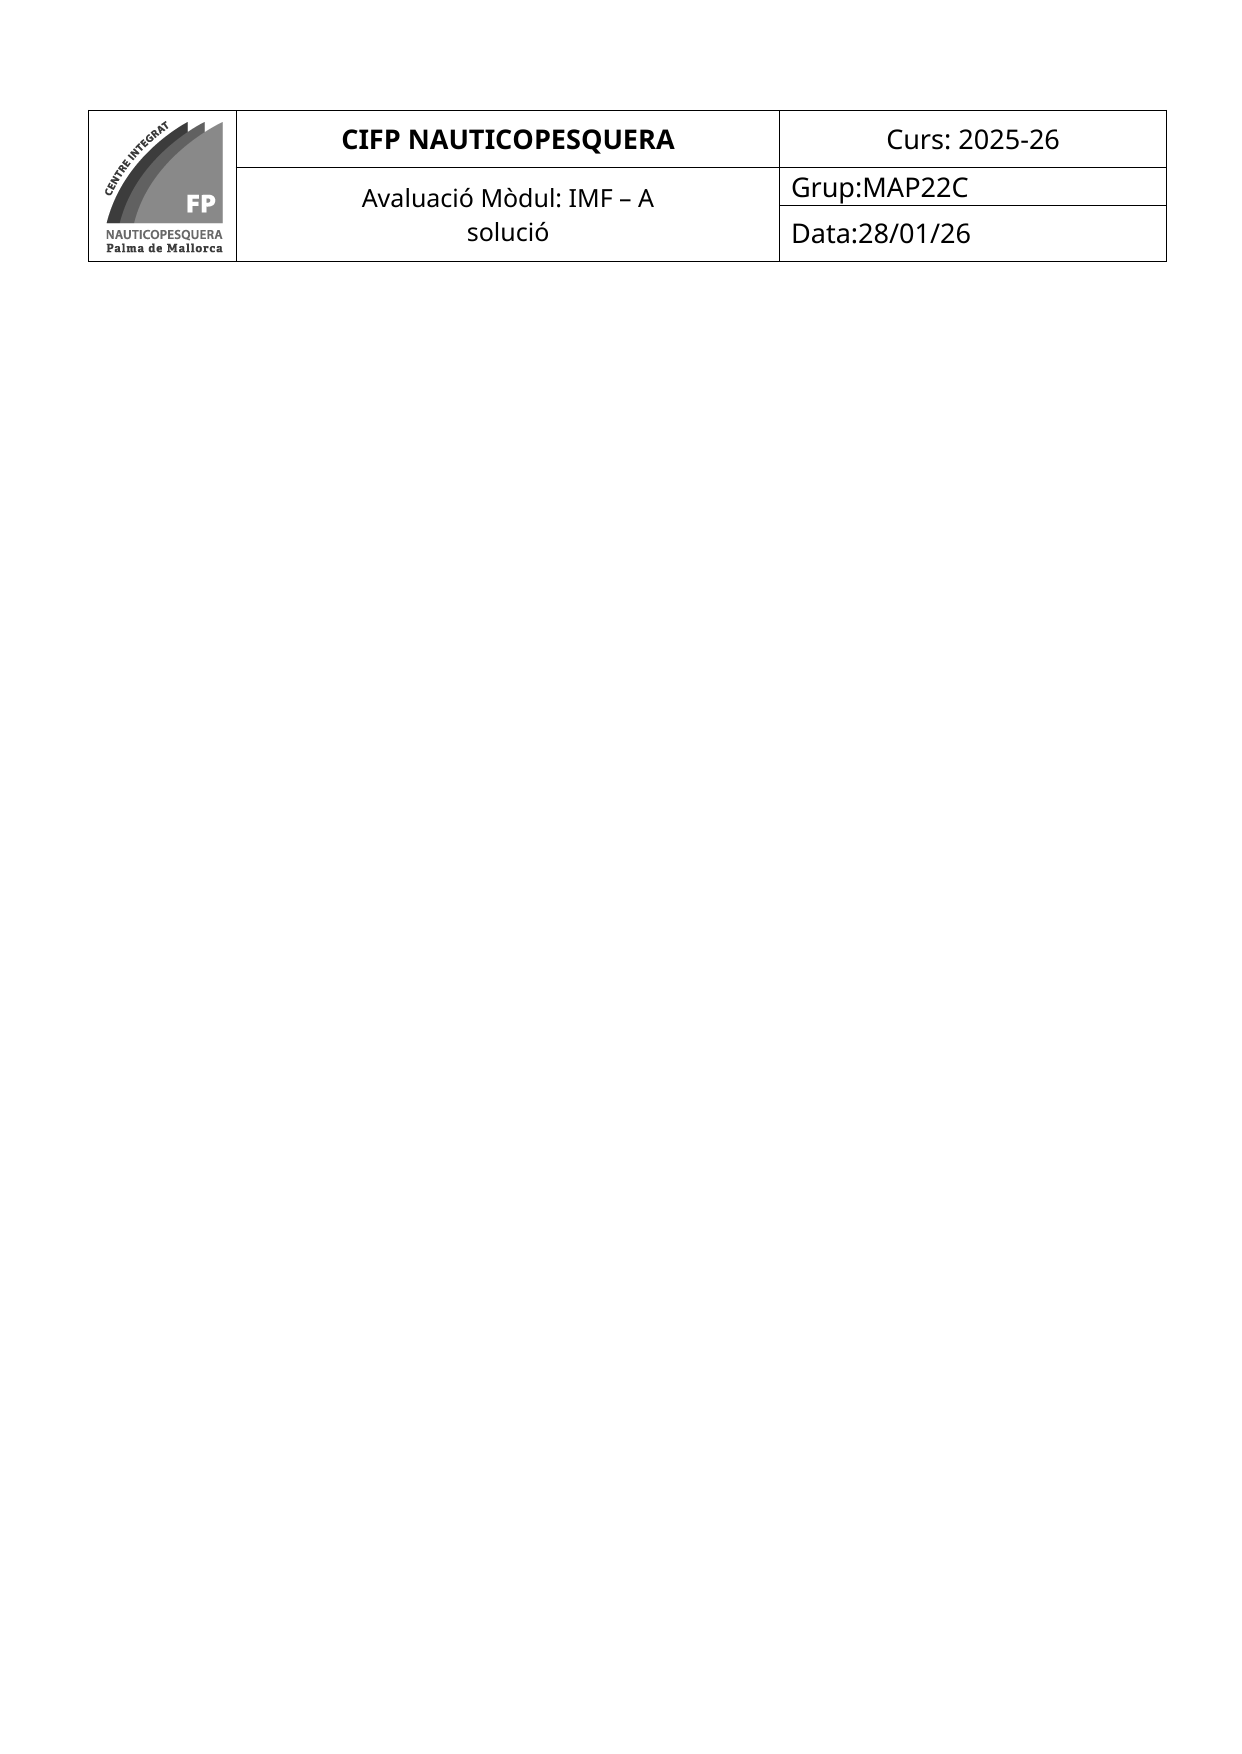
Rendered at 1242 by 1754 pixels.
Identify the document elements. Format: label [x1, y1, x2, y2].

picture [100, 111, 229, 260]
